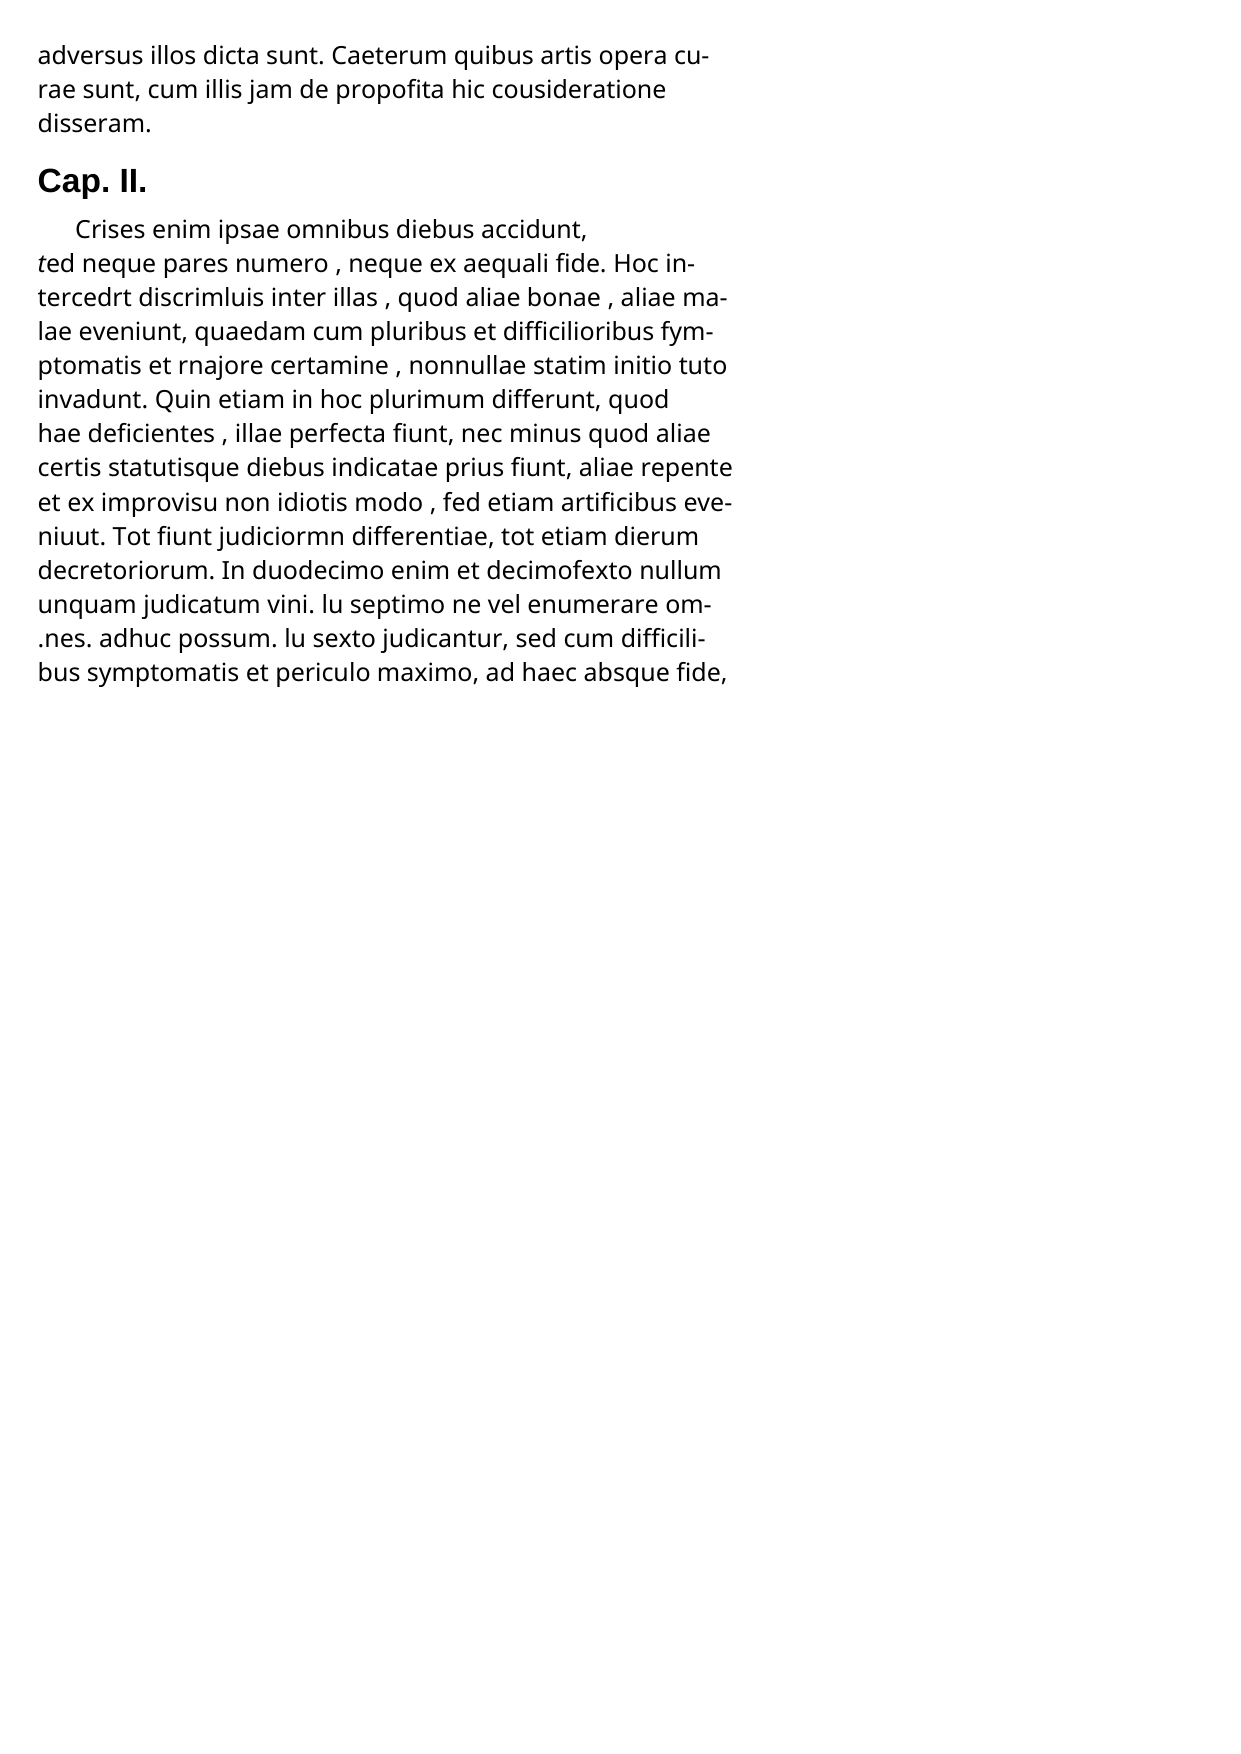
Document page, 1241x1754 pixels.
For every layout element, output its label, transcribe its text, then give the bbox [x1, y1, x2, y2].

text adversus illos dicta sunt. Caeterum quibus artis opera cu- rae sunt, cum illis jam de propofita hic cousideratione disseram. [37, 37, 1203, 140]
text Crises enim ipsae omnibus diebus accidunt, ted neque pares numero , neque ex aequali fide. Hoc in- tercedrt discrimluis inter illas , quod aliae bonae , aliae ma- lae eveniunt, quaedam cum pluribus et difficilioribus fym- ptomatis et rnajore certamine , nonnullae statim initio tuto invadunt. Quin etiam in hoc plurimum differunt, quod hae deficientes , illae perfecta fiunt, nec minus quod aliae certis statutisque diebus indicatae prius fiunt, aliae repente et ex improvisu non idiotis modo , fed etiam artificibus eve- niuut. Tot fiunt judiciormn differentiae, tot etiam dierum decretoriorum. In duodecimo enim et decimofexto nullum unquam judicatum vini. lu septimo ne vel enumerare om- .nes. adhuc possum. lu sexto judicantur, sed cum difficili- bus symptomatis et periculo maximo, ad haec absque fide, [37, 212, 1203, 688]
subtitle Cap. II. [37, 161, 1203, 199]
